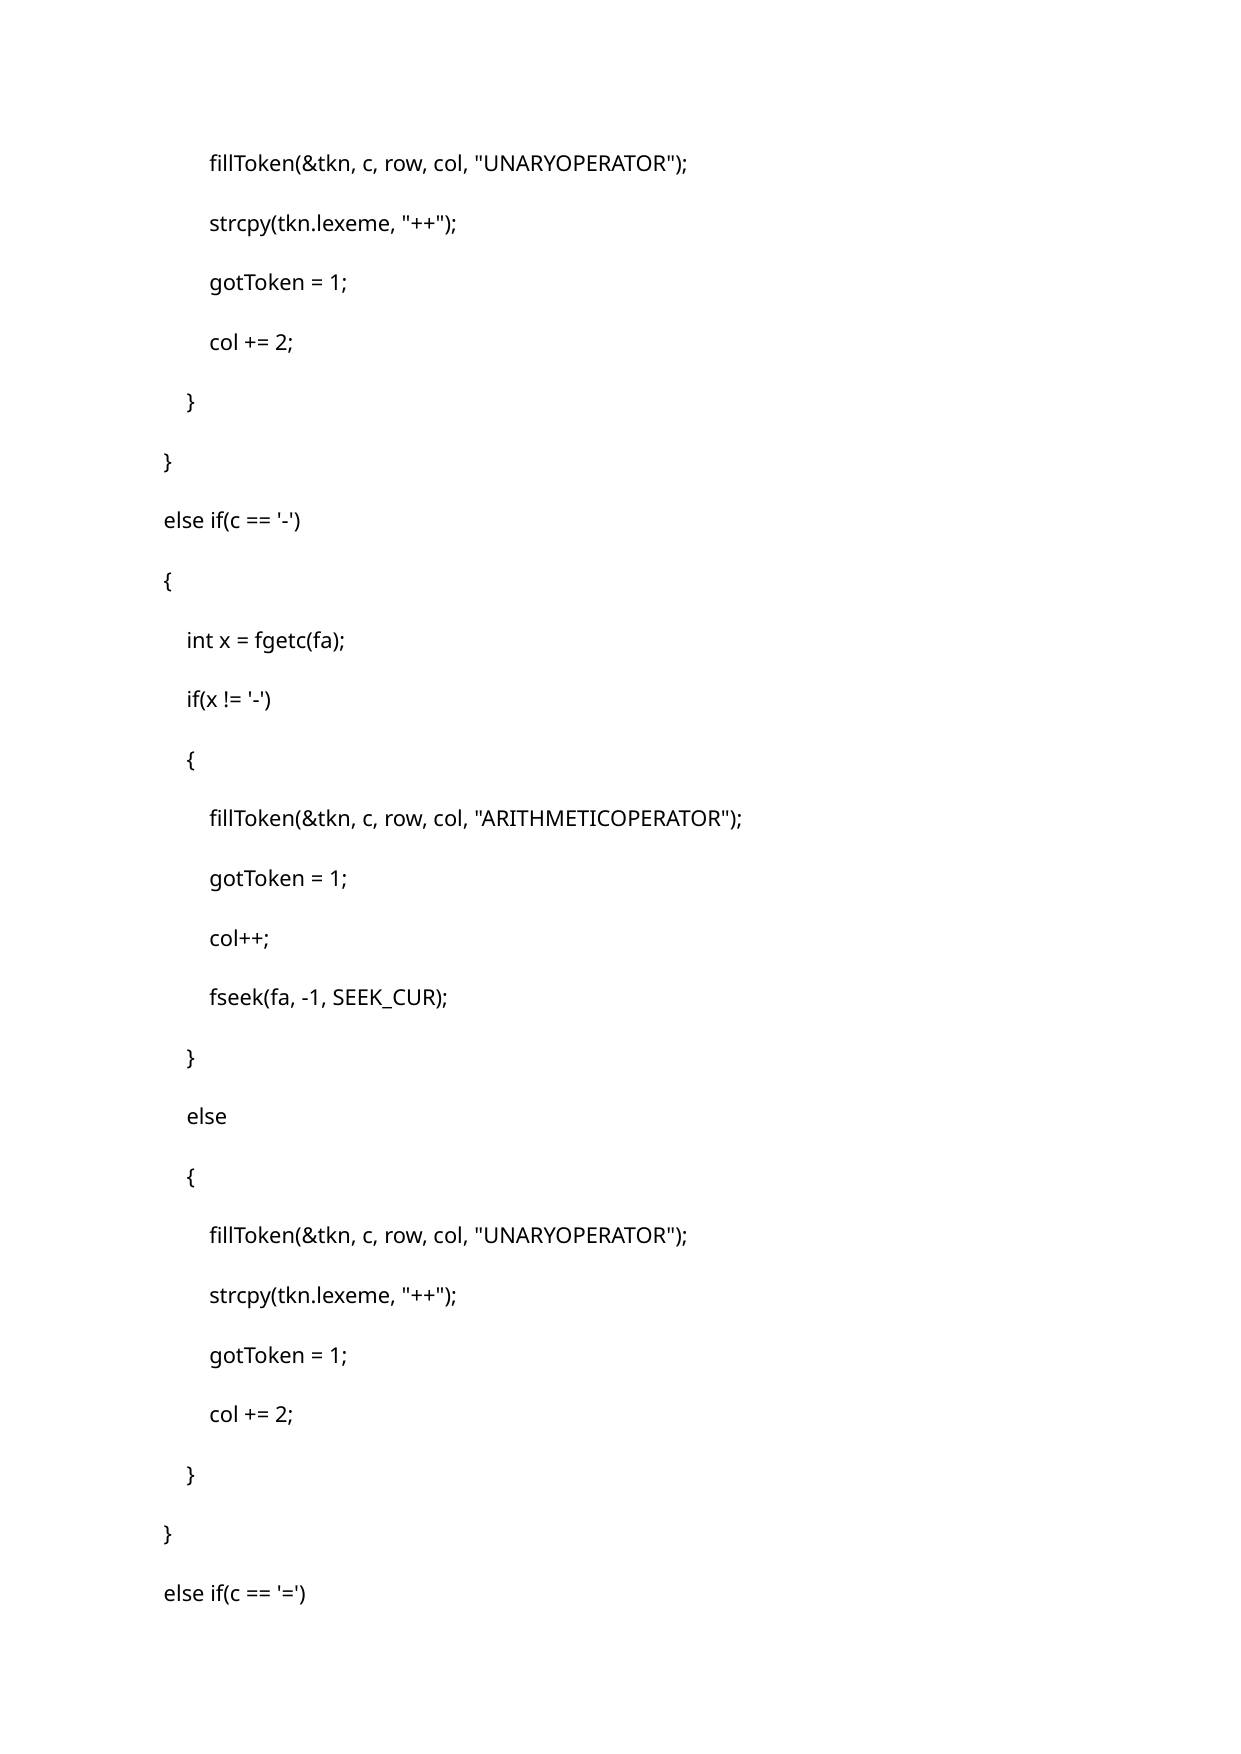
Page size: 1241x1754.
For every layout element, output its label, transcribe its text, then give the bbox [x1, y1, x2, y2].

text } [118, 386, 1122, 416]
text strcpy(tkn.lexeme, "++"); [118, 207, 1122, 237]
text col++; [118, 922, 1122, 952]
text else if(c == '-') [118, 505, 1122, 535]
text } [118, 1459, 1122, 1488]
text gotToken = 1; [118, 267, 1122, 297]
text strcpy(tkn.lexeme, "++"); [118, 1280, 1122, 1310]
text if(x != '-') [118, 684, 1122, 714]
text col += 2; [118, 327, 1122, 356]
text { [118, 1161, 1122, 1191]
text fillToken(&tkn, c, row, col, "UNARYOPERATOR"); [118, 148, 1122, 178]
text } [118, 1518, 1122, 1548]
text { [118, 744, 1122, 773]
text fillToken(&tkn, c, row, col, "UNARYOPERATOR"); [118, 1220, 1122, 1250]
text } [118, 446, 1122, 476]
text col += 2; [118, 1399, 1122, 1429]
text { [118, 565, 1122, 595]
text fseek(fa, -1, SEEK_CUR); [118, 982, 1122, 1012]
text fillToken(&tkn, c, row, col, "ARITHMETICOPERATOR"); [118, 803, 1122, 833]
text int x = fgetc(fa); [118, 624, 1122, 654]
text gotToken = 1; [118, 863, 1122, 893]
text else [118, 1101, 1122, 1131]
text gotToken = 1; [118, 1339, 1122, 1369]
text else if(c == '=') [118, 1578, 1122, 1608]
text } [118, 1042, 1122, 1071]
